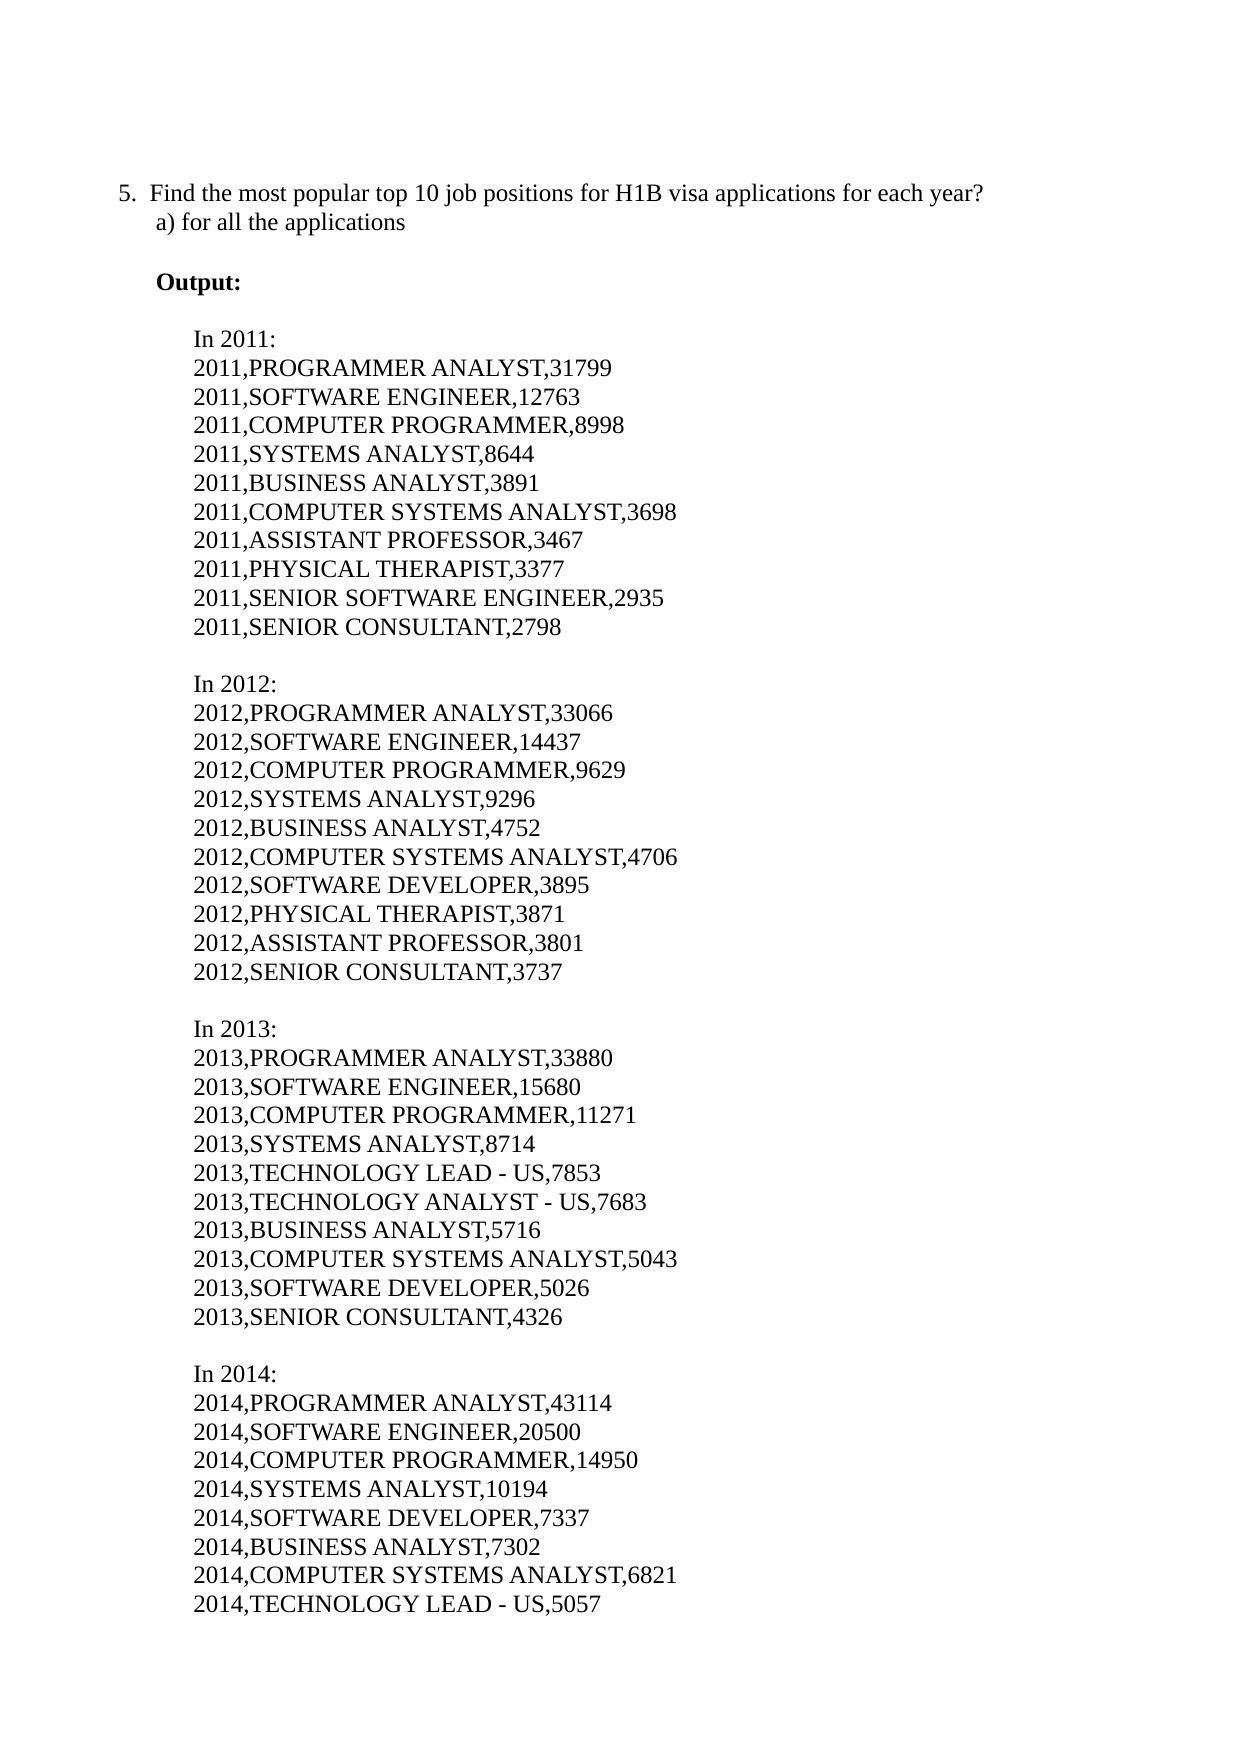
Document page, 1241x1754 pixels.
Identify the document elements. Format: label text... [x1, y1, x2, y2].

text 2013,PROGRAMMER ANALYST,33880 [118, 1043, 1122, 1072]
text 2014,PROGRAMMER ANALYST,43114 [118, 1388, 1122, 1417]
text 2011,SOFTWARE ENGINEER,12763 [118, 382, 1122, 410]
text 2012,PROGRAMMER ANALYST,33066 [118, 698, 1122, 727]
text In 2013: [118, 1014, 1122, 1043]
text 2013,TECHNOLOGY LEAD - US,7853 [118, 1158, 1122, 1187]
text 2013,SENIOR CONSULTANT,4326 [118, 1302, 1122, 1330]
text 2013,TECHNOLOGY ANALYST - US,7683 [118, 1187, 1122, 1215]
text 2014,BUSINESS ANALYST,7302 [118, 1532, 1122, 1560]
text 2012,BUSINESS ANALYST,4752 [118, 813, 1122, 842]
text 2014,TECHNOLOGY LEAD - US,5057 [118, 1589, 1122, 1618]
text In 2011: [156, 324, 1122, 353]
text 2011,COMPUTER PROGRAMMER,8998 [118, 410, 1122, 439]
text 2011,SYSTEMS ANALYST,8644 [118, 439, 1122, 468]
text 2012,SOFTWARE ENGINEER,14437 [118, 727, 1122, 755]
text 2014,COMPUTER SYSTEMS ANALYST,6821 [118, 1560, 1122, 1589]
text 2011,SENIOR CONSULTANT,2798 [118, 612, 1122, 640]
text 2012,COMPUTER SYSTEMS ANALYST,4706 [118, 842, 1122, 870]
text 2011,BUSINESS ANALYST,3891 [118, 468, 1122, 497]
text 2012,SYSTEMS ANALYST,9296 [118, 784, 1122, 813]
text In 2014: [118, 1359, 1122, 1388]
text 2012,COMPUTER PROGRAMMER,9629 [118, 755, 1122, 784]
text 2011,COMPUTER SYSTEMS ANALYST,3698 [118, 497, 1122, 525]
text 2011,ASSISTANT PROFESSOR,3467 [118, 525, 1122, 554]
text 2013,COMPUTER PROGRAMMER,11271 [118, 1100, 1122, 1129]
text 2014,SOFTWARE ENGINEER,20500 [118, 1417, 1122, 1445]
text Output: [156, 267, 1122, 295]
text 2013,COMPUTER SYSTEMS ANALYST,5043 [118, 1244, 1122, 1273]
text 2011,SENIOR SOFTWARE ENGINEER,2935 [118, 583, 1122, 612]
text 2013,SYSTEMS ANALYST,8714 [118, 1129, 1122, 1158]
text 2012,SENIOR CONSULTANT,3737 [118, 957, 1122, 985]
text 2013,BUSINESS ANALYST,5716 [118, 1215, 1122, 1244]
text 2013,SOFTWARE DEVELOPER,5026 [118, 1273, 1122, 1302]
text 2013,SOFTWARE ENGINEER,15680 [118, 1072, 1122, 1100]
text In 2012: [118, 669, 1122, 698]
text 2014,SYSTEMS ANALYST,10194 [118, 1474, 1122, 1503]
text a) for all the applications [156, 207, 1122, 236]
text 2011,PROGRAMMER ANALYST,31799 [118, 353, 1122, 382]
text 2014,COMPUTER PROGRAMMER,14950 [118, 1445, 1122, 1474]
text 2012,SOFTWARE DEVELOPER,3895 [118, 870, 1122, 899]
text 2012,ASSISTANT PROFESSOR,3801 [118, 928, 1122, 957]
text 2012,PHYSICAL THERAPIST,3871 [118, 899, 1122, 928]
text 5. Find the most popular top 10 job positions for H1B visa applications for each year? [118, 178, 1122, 207]
text 2014,SOFTWARE DEVELOPER,7337 [118, 1503, 1122, 1532]
text 2011,PHYSICAL THERAPIST,3377 [118, 554, 1122, 583]
